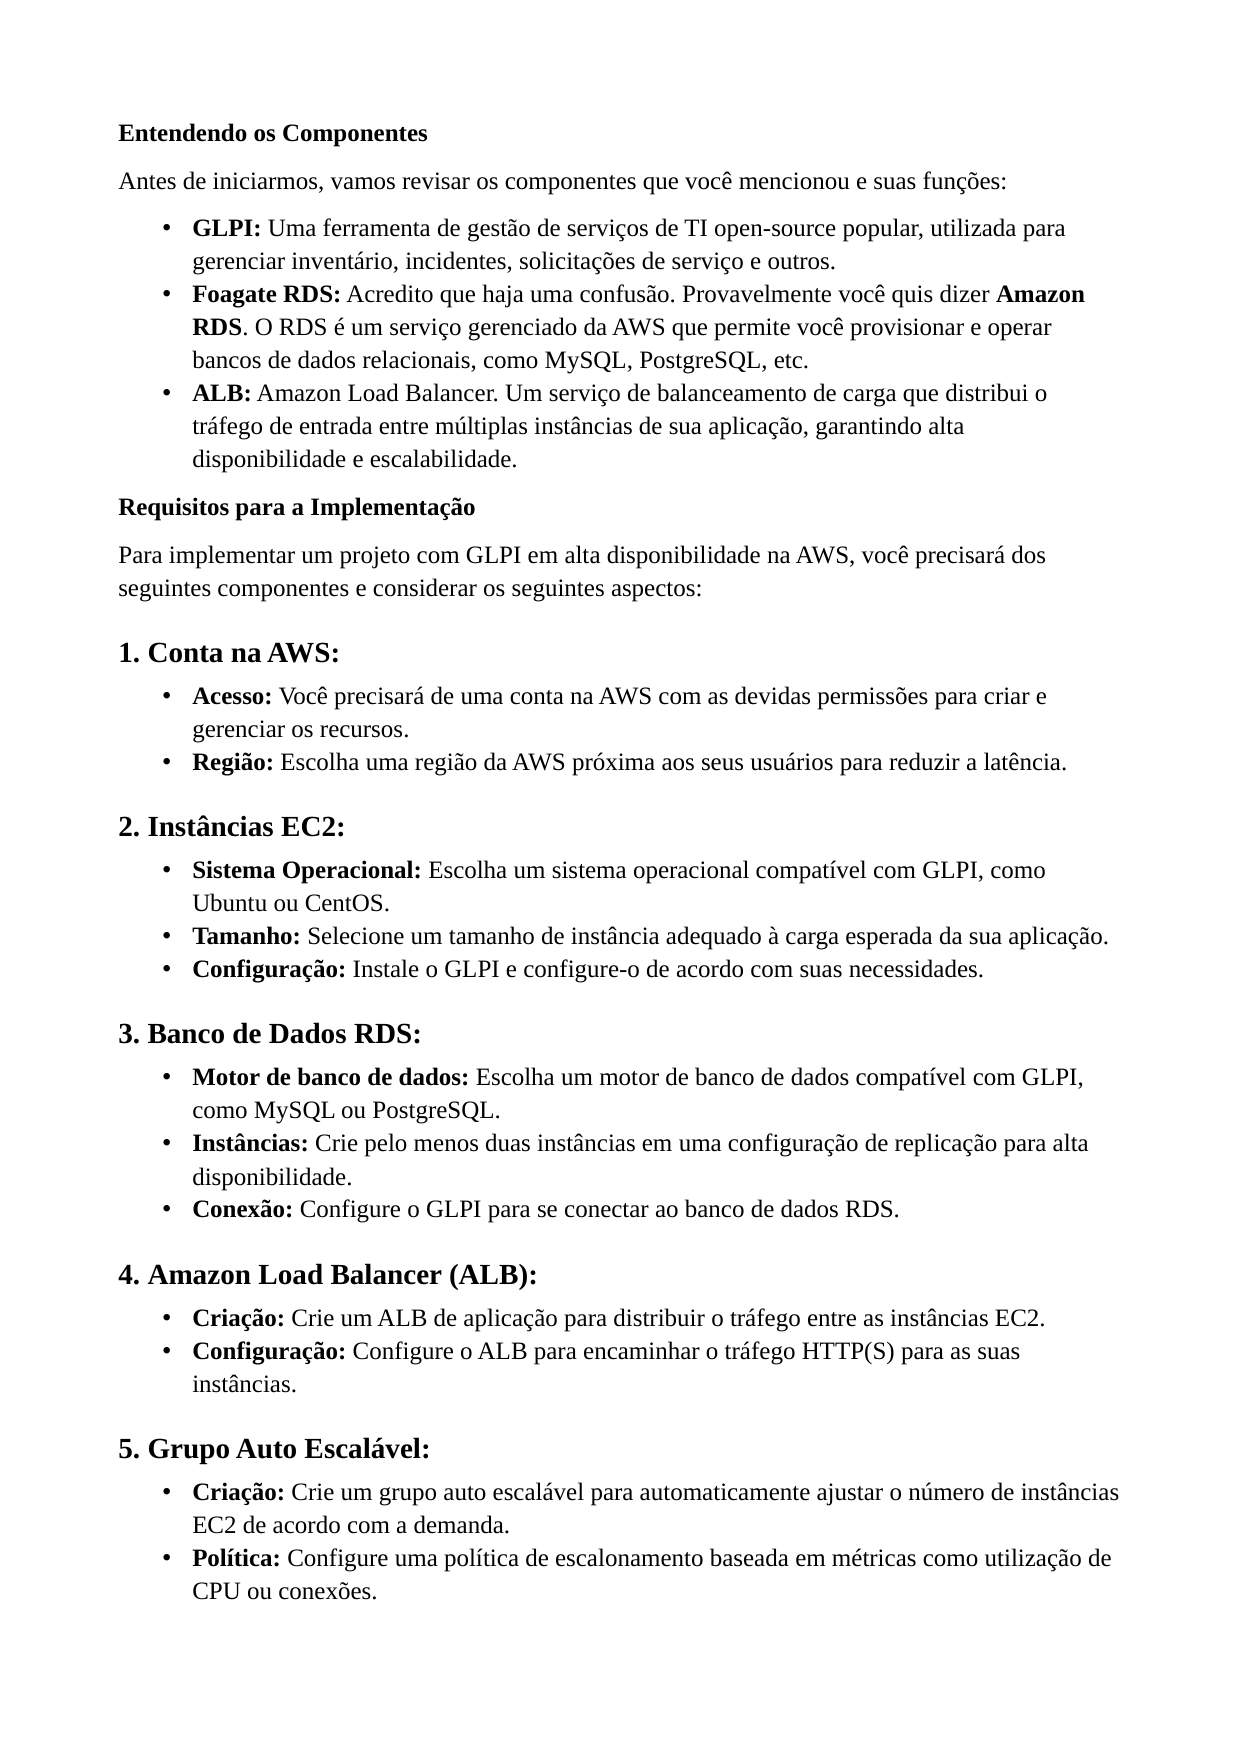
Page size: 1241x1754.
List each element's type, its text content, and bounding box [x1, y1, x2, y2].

list Acesso: Você precisará de uma conta na AWS com as devidas permissões para criar e gerenciar os recursos. [162, 681, 1122, 743]
list Sistema Operacional: Escolha um sistema operacional compatível com GLPI, como Ubuntu ou CentOS. [162, 855, 1122, 917]
subtitle 1. Conta na AWS: [118, 635, 1122, 668]
list Conexão: Configure o GLPI para se conectar ao banco de dados RDS. [162, 1194, 1122, 1223]
list Instâncias: Crie pelo menos duas instâncias em uma configuração de replicação para alta disponibilidade. [162, 1128, 1122, 1190]
list Política: Configure uma política de escalonamento baseada em métricas como utilização de CPU ou conexões. [162, 1543, 1122, 1605]
list Configuração: Instale o GLPI e configure-o de acordo com suas necessidades. [162, 954, 1122, 983]
subtitle 5. Grupo Auto Escalável: [118, 1431, 1122, 1464]
subtitle 2. Instâncias EC2: [118, 809, 1122, 843]
subtitle 3. Banco de Dados RDS: [118, 1016, 1122, 1050]
list ALB: Amazon Load Balancer. Um serviço de balanceamento de carga que distribui o tráfego de entrada entre múltiplas instâncias de sua aplicação, garantindo alta disponibilidade e escalabilidade. [162, 378, 1122, 473]
text Entendendo os Componentes [118, 118, 1122, 147]
text Requisitos para a Implementação [118, 492, 1122, 521]
list Criação: Crie um ALB de aplicação para distribuir o tráfego entre as instâncias EC2. [162, 1303, 1122, 1332]
list Região: Escolha uma região da AWS próxima aos seus usuários para reduzir a latência. [162, 747, 1122, 776]
text Antes de iniciarmos, vamos revisar os componentes que você mencionou e suas funções: [118, 166, 1122, 194]
list Motor de banco de dados: Escolha um motor de banco de dados compatível com GLPI, como MySQL ou PostgreSQL. [162, 1062, 1122, 1124]
list Tamanho: Selecione um tamanho de instância adequado à carga esperada da sua aplicação. [162, 921, 1122, 950]
list GLPI: Uma ferramenta de gestão de serviços de TI open-source popular, utilizada para gerenciar inventário, incidentes, solicitações de serviço e outros. [162, 213, 1122, 275]
list Configuração: Configure o ALB para encaminhar o tráfego HTTP(S) para as suas instâncias. [162, 1336, 1122, 1398]
subtitle 4. Amazon Load Balancer (ALB): [118, 1257, 1122, 1290]
list Criação: Crie um grupo auto escalável para automaticamente ajustar o número de instâncias EC2 de acordo com a demanda. [162, 1477, 1122, 1539]
text Para implementar um projeto com GLPI em alta disponibilidade na AWS, você precisará dos seguintes componentes e considerar os seguintes aspectos: [118, 540, 1122, 601]
list Foagate RDS: Acredito que haja uma confusão. Provavelmente você quis dizer Amazon RDS. O RDS é um serviço gerenciado da AWS que permite você provisionar e operar bancos de dados relacionais, como MySQL, PostgreSQL, etc. [162, 279, 1122, 374]
